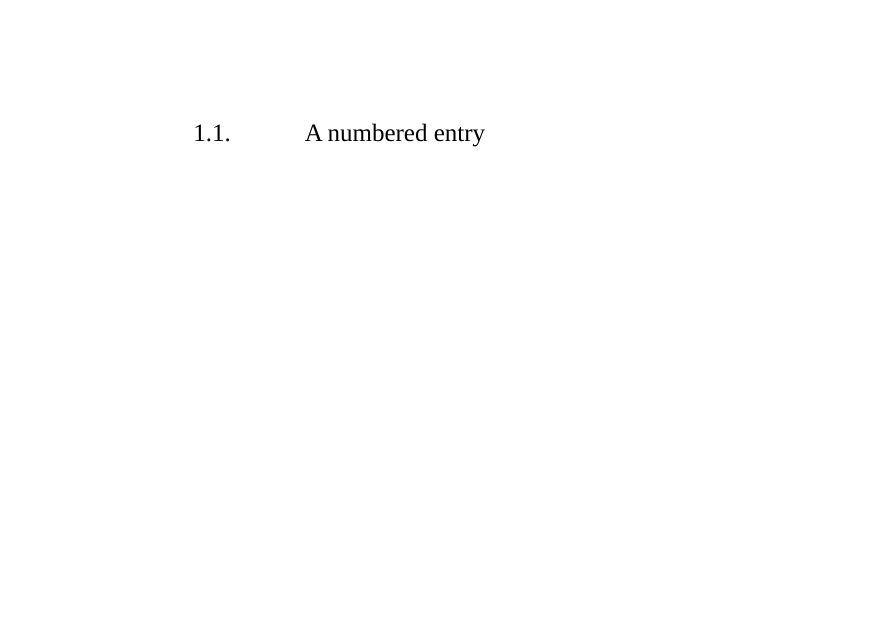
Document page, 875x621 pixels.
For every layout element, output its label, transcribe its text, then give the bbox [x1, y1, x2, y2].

list A numbered entry [193, 118, 756, 147]
